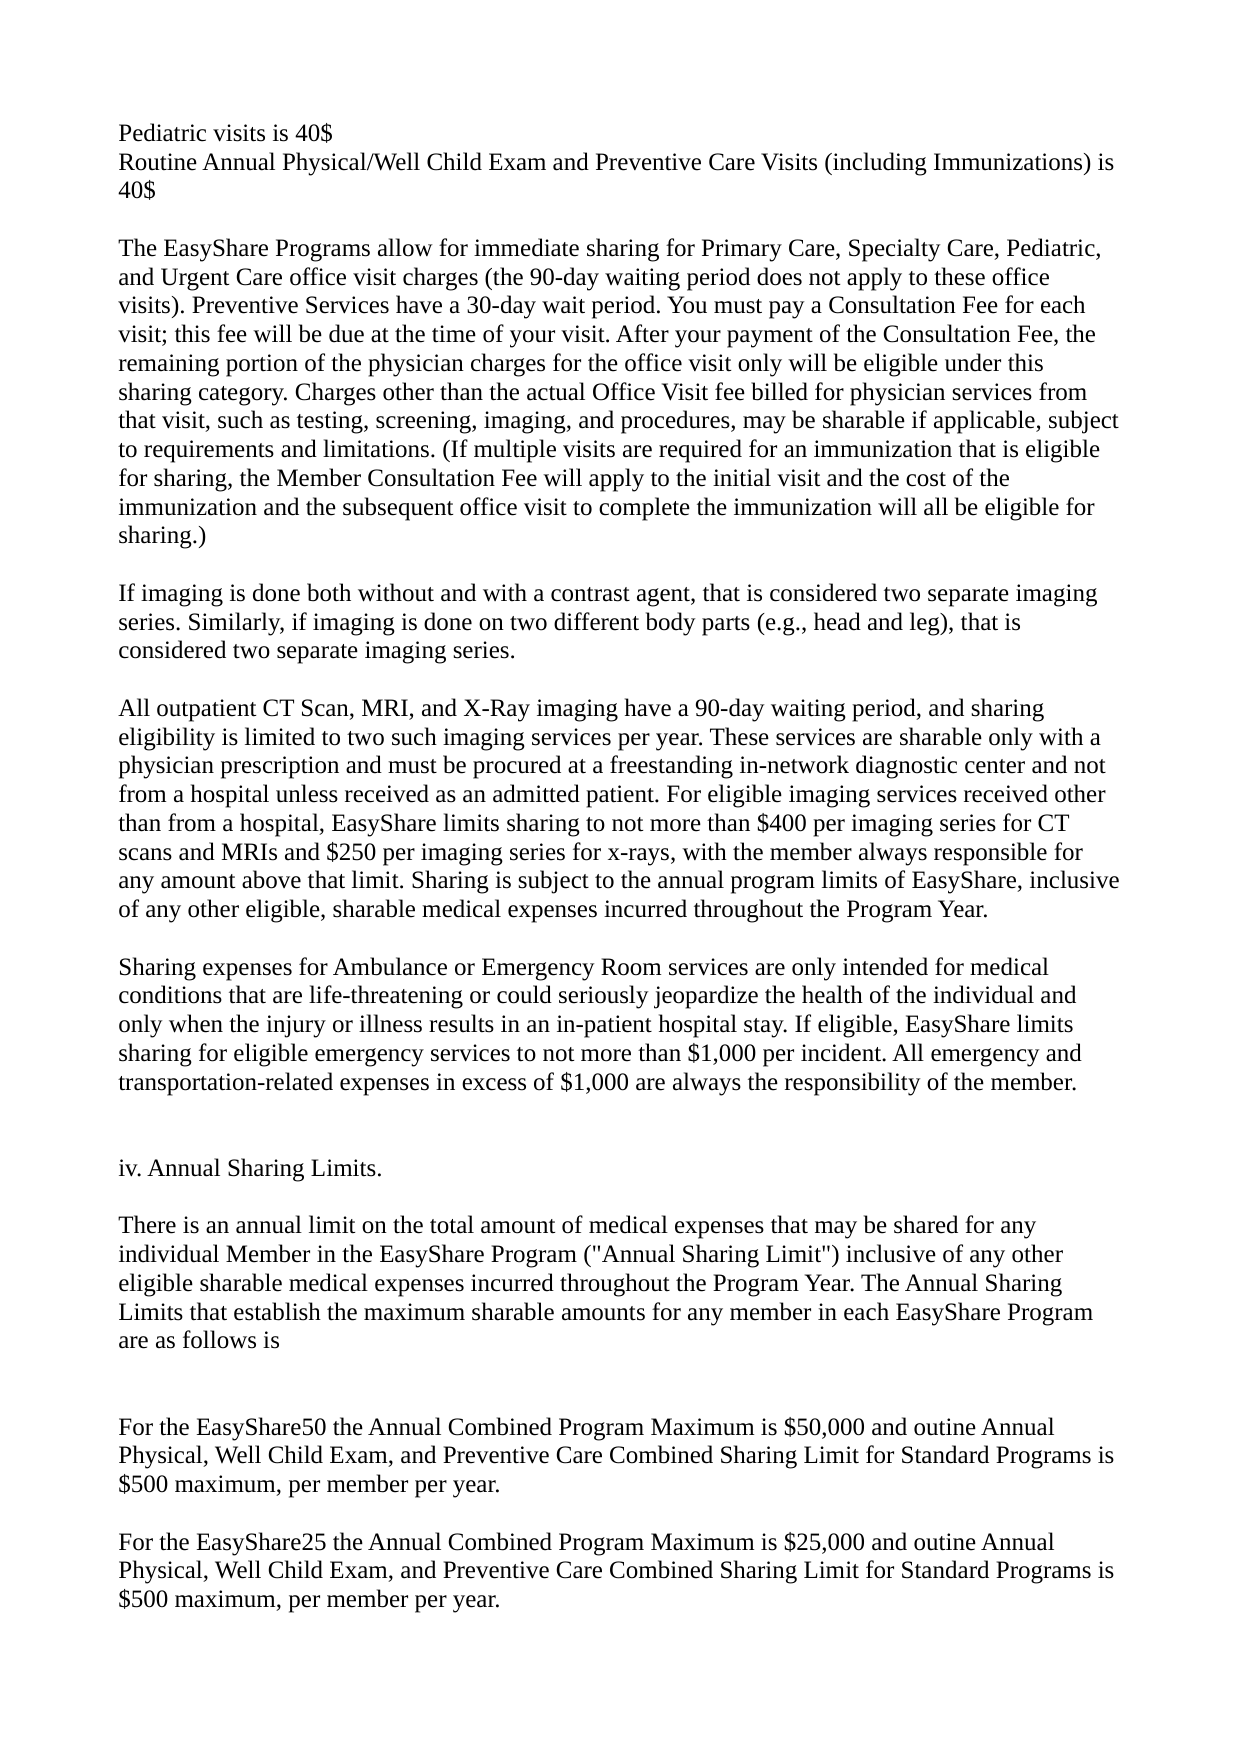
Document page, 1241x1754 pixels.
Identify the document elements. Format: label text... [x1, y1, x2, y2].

text Routine Annual Physical/Well Child Exam and Preventive Care Visits (including Immunizations) is 40$ [118, 147, 1122, 204]
text For the EasyShare25 the Annual Combined Program Maximum is $25,000 and outine Annual Physical, Well Child Exam, and Preventive Care Combined Sharing Limit for Standard Programs is $500 maximum, per member per year. [118, 1527, 1122, 1613]
text There is an annual limit on the total amount of medical expenses that may be shared for any individual Member in the EasyShare Program ("Annual Sharing Limit") inclusive of any other eligible sharable medical expenses incurred throughout the Program Year. The Annual Sharing Limits that establish the maximum sharable amounts for any member in each EasyShare Program are as follows is [118, 1211, 1122, 1354]
text The EasyShare Programs allow for immediate sharing for Primary Care, Specialty Care, Pediatric, and Urgent Care office visit charges (the 90-day waiting period does not apply to these office visits). Preventive Services have a 30-day wait period. You must pay a Consultation Fee for each visit; this fee will be due at the time of your visit. After your payment of the Consultation Fee, the remaining portion of the physician charges for the office visit only will be eligible under this sharing category. Charges other than the actual Office Visit fee billed for physician services from that visit, such as testing, screening, imaging, and procedures, may be sharable if applicable, subject to requirements and limitations. (If multiple visits are required for an immunization that is eligible for sharing, the Member Consultation Fee will apply to the initial visit and the cost of the immunization and the subsequent office visit to complete the immunization will all be eligible for sharing.) [118, 233, 1122, 549]
text For the EasyShare50 the Annual Combined Program Maximum is $50,000 and outine Annual Physical, Well Child Exam, and Preventive Care Combined Sharing Limit for Standard Programs is $500 maximum, per member per year. [118, 1412, 1122, 1498]
text If imaging is done both without and with a contrast agent, that is considered two separate imaging series. Similarly, if imaging is done on two different body parts (e.g., head and leg), that is considered two separate imaging series. [118, 578, 1122, 664]
text iv. Annual Sharing Limits. [118, 1153, 1122, 1182]
text All outpatient CT Scan, MRI, and X-Ray imaging have a 90-day waiting period, and sharing eligibility is limited to two such imaging services per year. These services are sharable only with a physician prescription and must be procured at a freestanding in-network diagnostic center and not from a hospital unless received as an admitted patient. For eligible imaging services received other than from a hospital, EasyShare limits sharing to not more than $400 per imaging series for CT scans and MRIs and $250 per imaging series for x-rays, with the member always responsible for any amount above that limit. Sharing is subject to the annual program limits of EasyShare, inclusive of any other eligible, sharable medical expenses incurred throughout the Program Year. [118, 693, 1122, 923]
text Sharing expenses for Ambulance or Emergency Room services are only intended for medical conditions that are life-threatening or could seriously jeopardize the health of the individual and only when the injury or illness results in an in-patient hospital stay. If eligible, EasyShare limits sharing for eligible emergency services to not more than $1,000 per incident. All emergency and transportation-related expenses in excess of $1,000 are always the responsibility of the member. [118, 952, 1122, 1096]
text Pediatric visits is 40$ [118, 118, 1122, 147]
